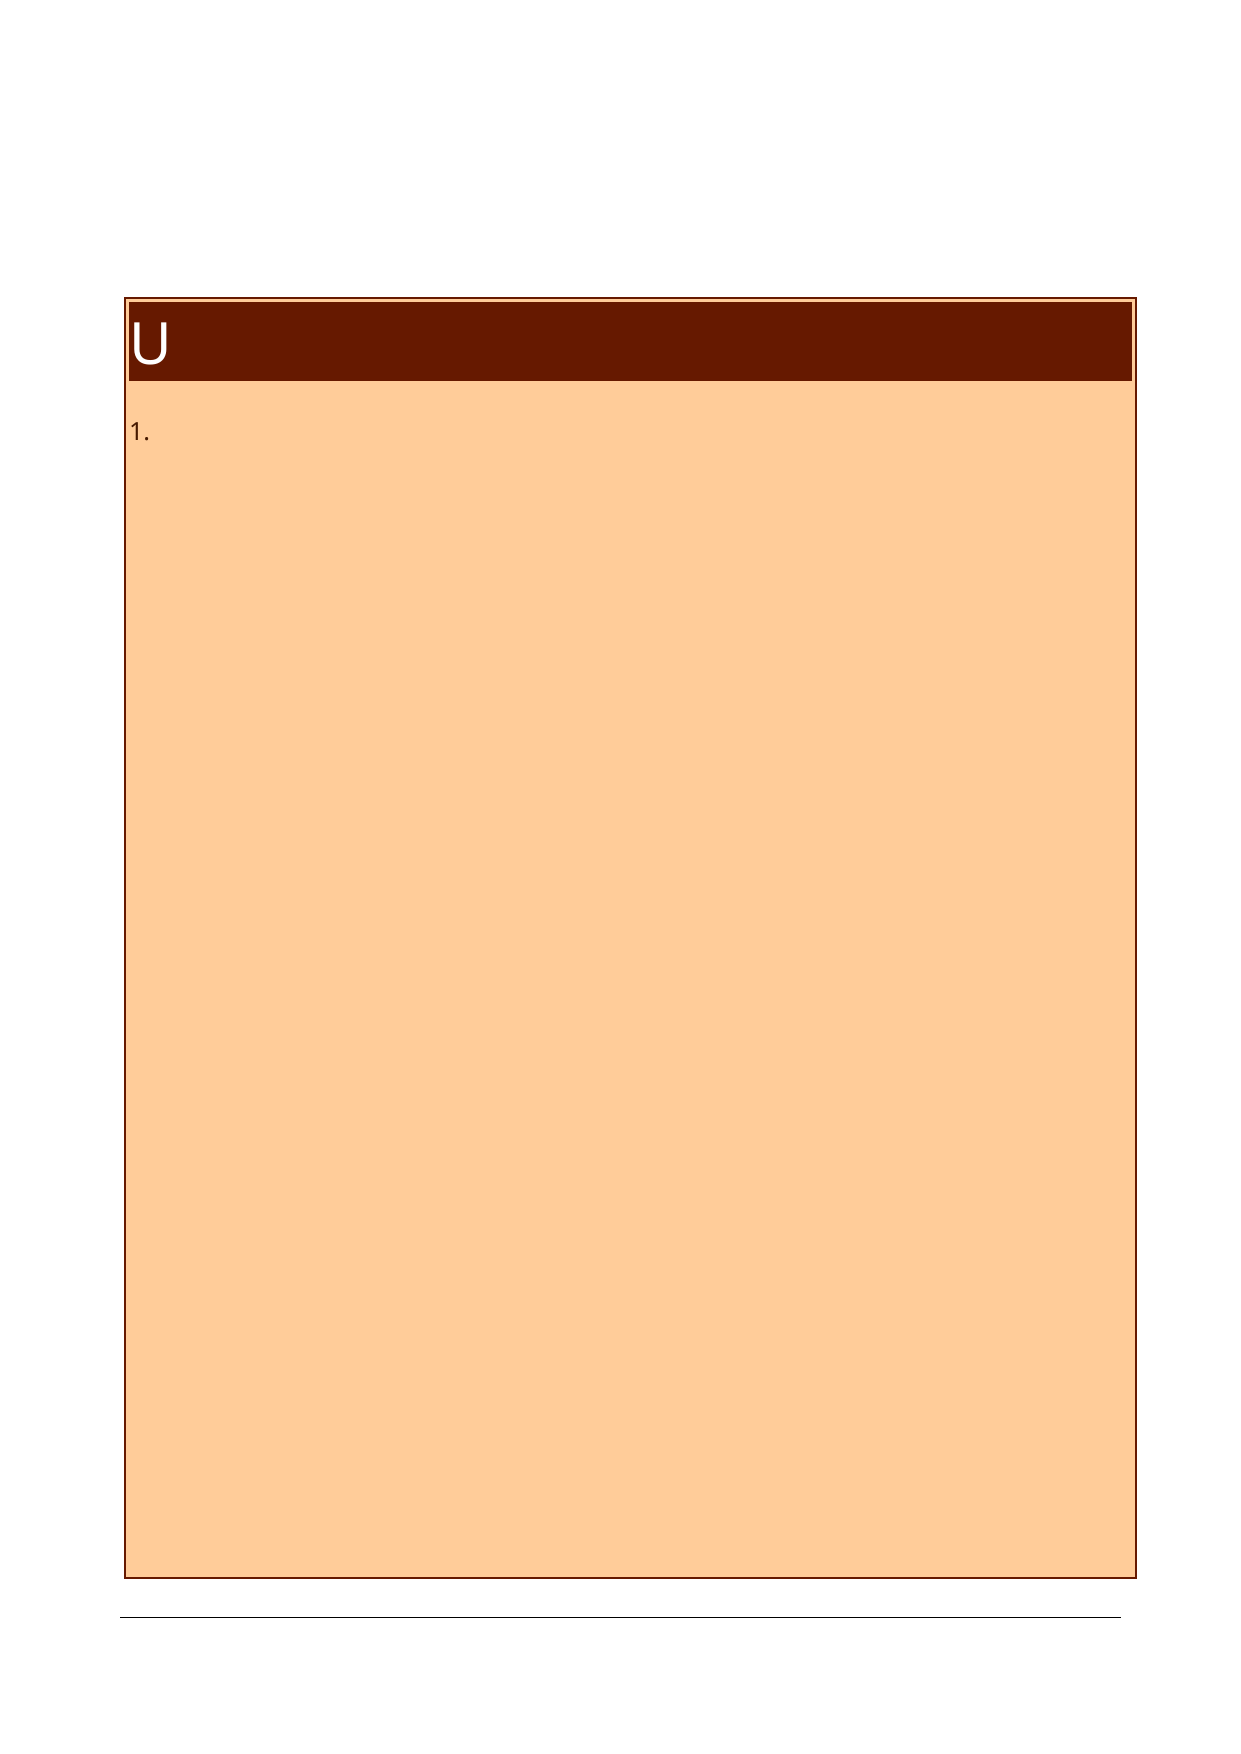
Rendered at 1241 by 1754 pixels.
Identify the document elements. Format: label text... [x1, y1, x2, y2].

text U [129, 302, 1132, 381]
